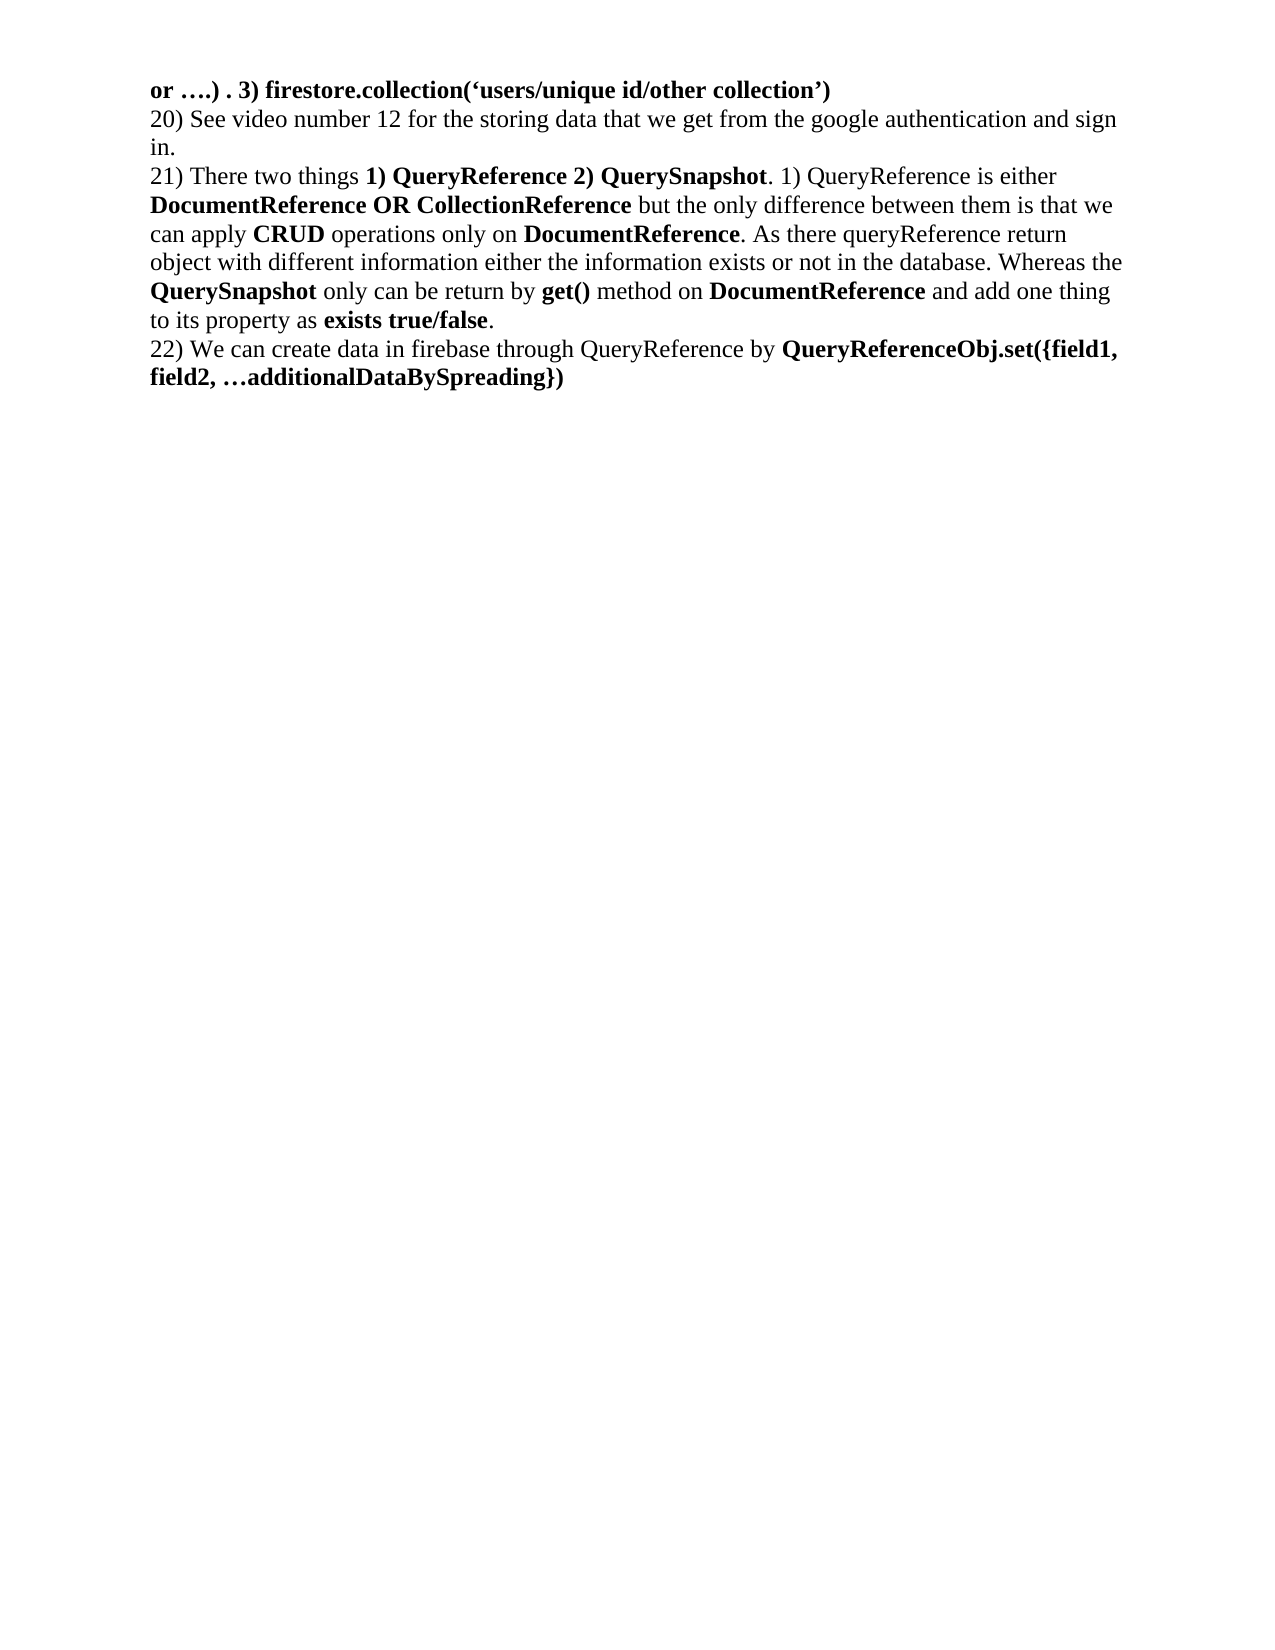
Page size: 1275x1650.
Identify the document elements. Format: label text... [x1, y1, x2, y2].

text 21) There two things 1) QueryReference 2) QuerySnapshot. 1) QueryReference is either DocumentReference OR CollectionReference but the only difference between them is that we can apply CRUD operations only on DocumentReference. As there queryReference return object with different information either the information exists or not in the database. Whereas the QuerySnapshot only can be return by get() method on DocumentReference and add one thing to its property as exists true/false. [150, 161, 1125, 334]
text or ….) . 3) firestore.collection(‘users/unique id/other collection’) [150, 75, 1125, 104]
text 20) See video number 12 for the storing data that we get from the google authentication and sign in. [150, 104, 1125, 161]
text 22) We can create data in firebase through QueryReference by QueryReferenceObj.set({field1, field2, …additionalDataBySpreading}) [150, 334, 1125, 391]
